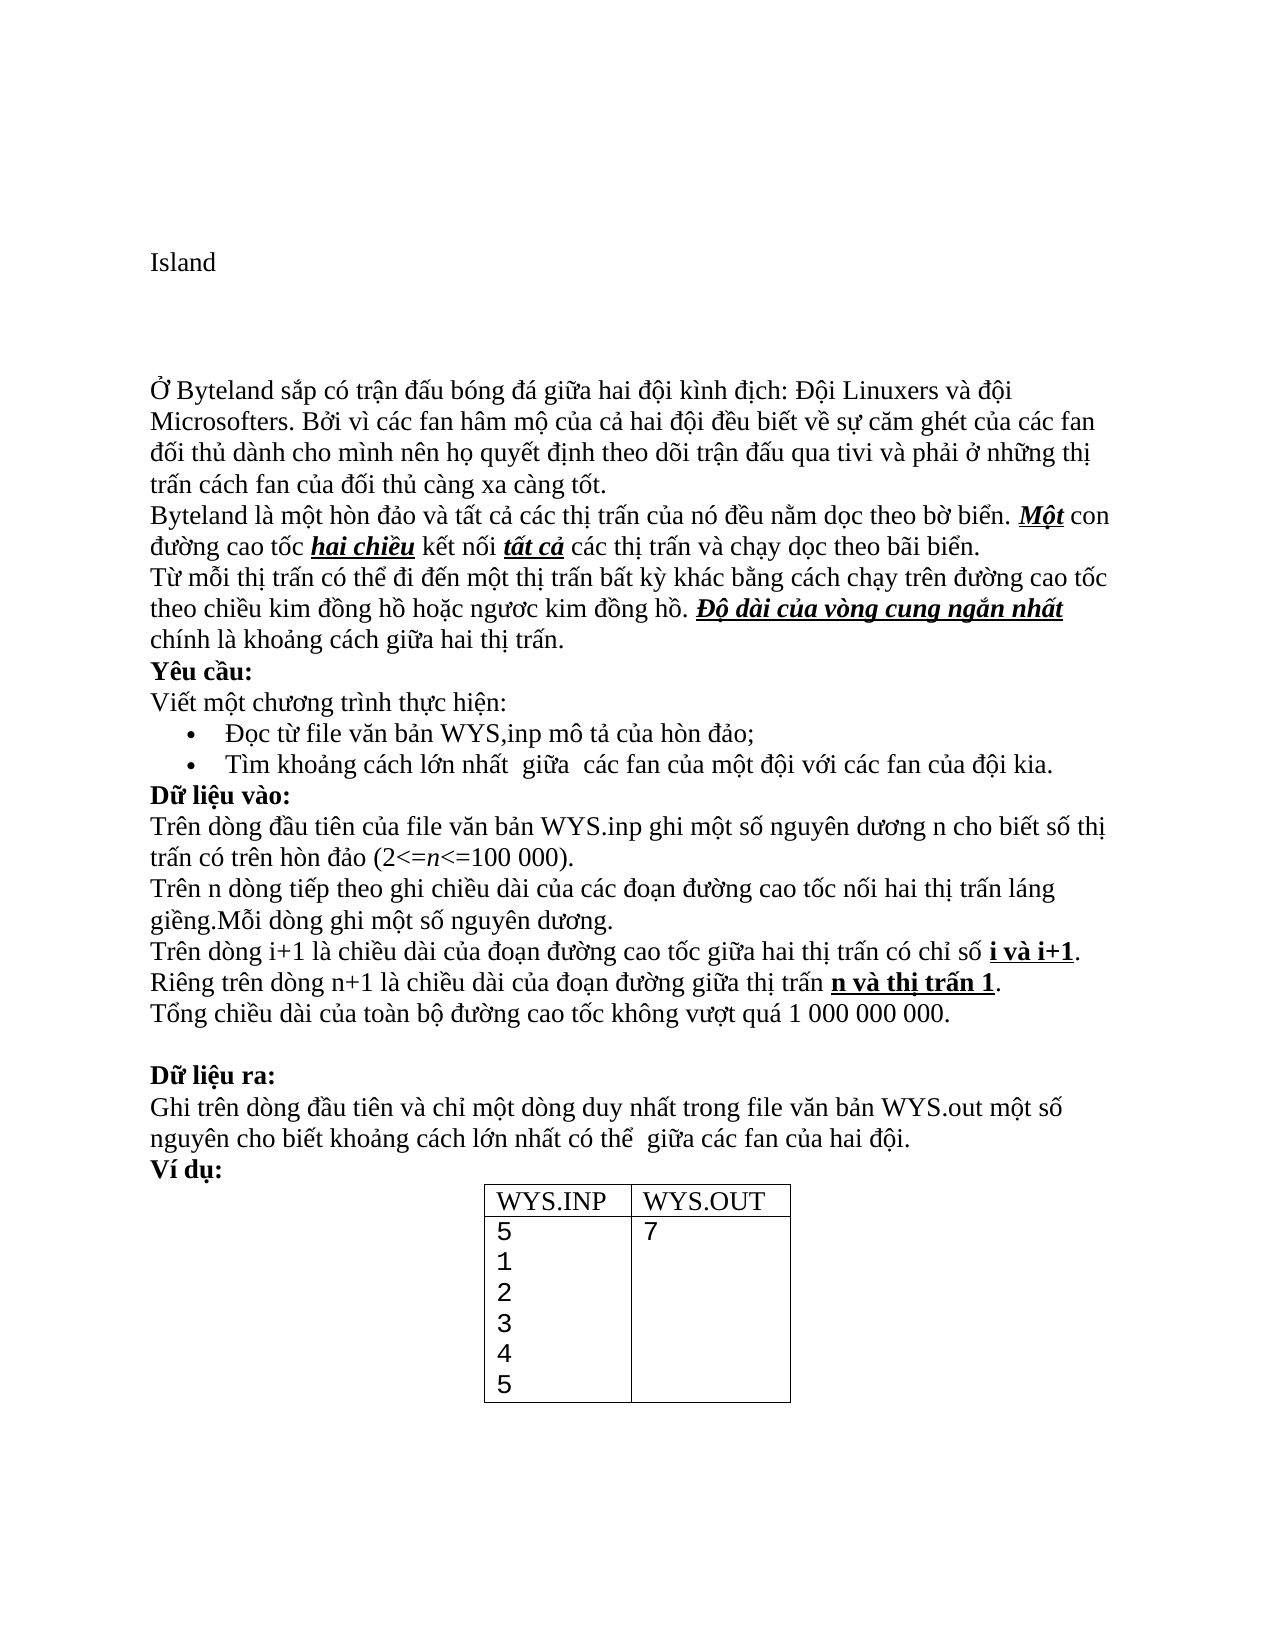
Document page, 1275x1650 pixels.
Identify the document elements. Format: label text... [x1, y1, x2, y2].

table_header WYS.INP [485, 1185, 631, 1216]
text Yêu cầu: [150, 654, 1125, 686]
list Tìm khoảng cách lớn nhất giữa các fan của một đội với các fan của đội kia. [187, 748, 1125, 779]
text Trên n dòng tiếp theo ghi chiều dài của các đoạn đường cao tốc nối hai thị trấn láng giềng.Mỗi dòng ghi một số nguyên dương. [150, 873, 1125, 935]
text Dữ liệu vào: [150, 779, 1125, 810]
text Trên dòng i+1 là chiều dài của đoạn đường cao tốc giữa hai thị trấn có chỉ số i và i+1. Riêng trên dòng n+1 là chiều dài của đoạn đường giữa thị trấn n và thị trấn 1. [150, 935, 1125, 997]
table_cell 5 1 2 3 4 5 [485, 1217, 631, 1402]
text Viết một chương trình thực hiện: [150, 686, 1125, 717]
text Island [150, 247, 1125, 278]
text Tổng chiều dài của toàn bộ đường cao tốc không vượt quá 1 000 000 000. [150, 997, 1125, 1028]
table_header WYS.OUT [632, 1185, 790, 1216]
table_cell 7 [632, 1217, 790, 1402]
text Byteland là một hòn đảo và tất cả các thị trấn của nó đều nằm dọc theo bờ biển. Một con đường cao tốc hai chiều kết nối tất cả các thị trấn và chạy dọc theo bãi biển. [150, 499, 1125, 561]
table_header [589, 215, 1028, 247]
table_header [591, 309, 1034, 343]
list Đọc từ file văn bản WYS,inp mô tả của hòn đảo; [187, 717, 1125, 748]
table_header [149, 309, 591, 343]
table_header [150, 215, 589, 247]
text Ở Byteland sắp có trận đấu bóng đá giữa hai đội kình địch: Đội Linuxers và đội Microsofters. Bởi vì các fan hâm mộ của cả hai đội đều biết về sự căm ghét của các fan đối thủ dành cho mình nên họ quyết định theo dõi trận đấu qua tivi và phải ở những thị trấn cách fan của đối thủ càng xa càng tốt. [150, 374, 1125, 499]
text Từ mỗi thị trấn có thể đi đến một thị trấn bất kỳ khác bằng cách chạy trên đường cao tốc theo chiều kim đồng hồ hoặc ngươc kim đồng hồ. Độ dài của vòng cung ngắn nhất chính là khoảng cách giữa hai thị trấn. [150, 561, 1125, 654]
table_header [149, 150, 1034, 184]
subtitle Dữ liệu ra: [150, 1059, 1125, 1091]
text Ghi trên dòng đầu tiên và chỉ một dòng duy nhất trong file văn bản WYS.out một số nguyên cho biết khoảng cách lớn nhất có thể giữa các fan của hai đội. [150, 1091, 1125, 1153]
subtitle Ví dụ: [150, 1153, 1125, 1184]
text Trên dòng đầu tiên của file văn bản WYS.inp ghi một số nguyên dương n cho biết số thị trấn có trên hòn đảo (2<=n<=100 000). [150, 810, 1125, 873]
